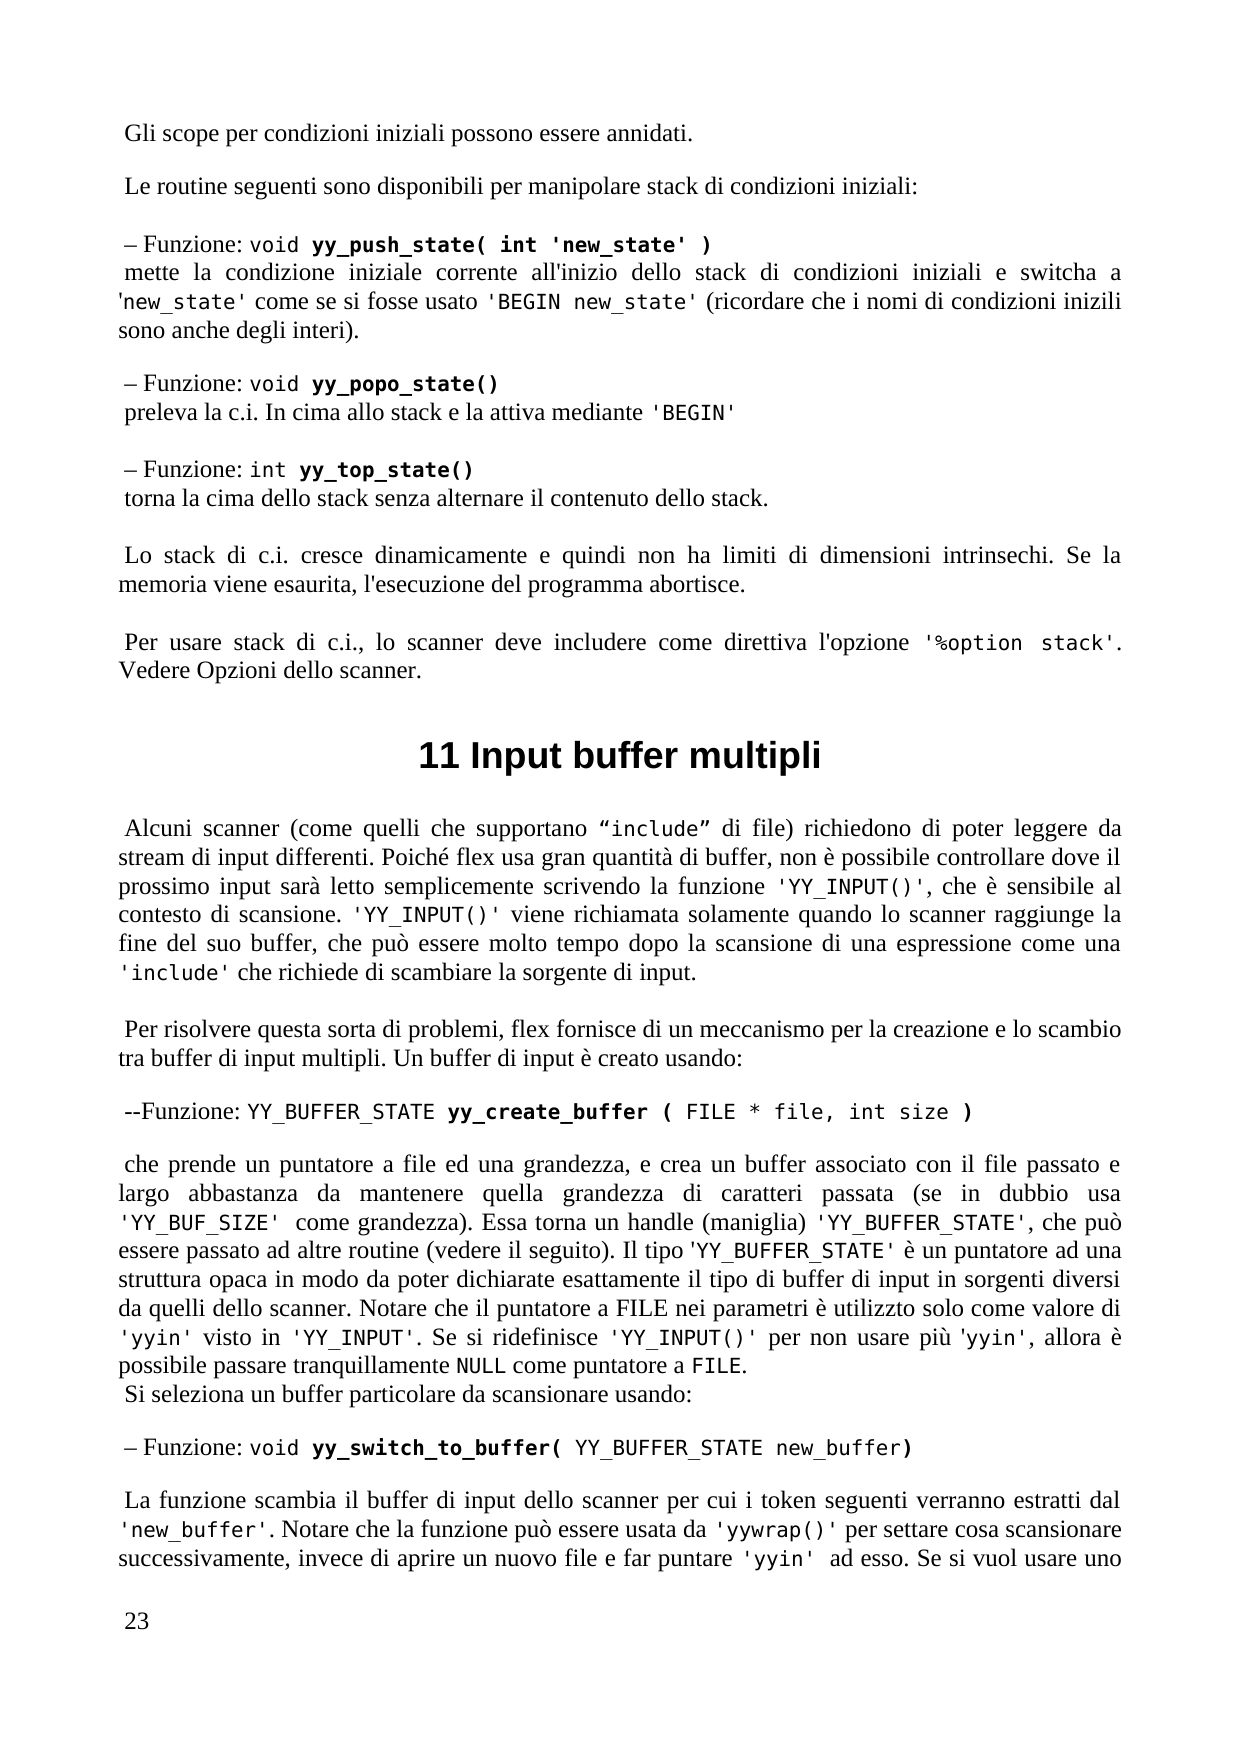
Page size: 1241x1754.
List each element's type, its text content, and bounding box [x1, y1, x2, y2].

text Gli scope per condizioni iniziali possono essere annidati. [118, 118, 1122, 147]
text – Funzione: void yy_popo_state() [118, 368, 1122, 397]
title 11 Input buffer multipli [118, 733, 1122, 777]
text Alcuni scanner (come quelli che supportano “include” di file) richiedono di poter leggere da stream di input differenti. Poiché flex usa gran quantità di buffer, non è possibile controllare dove il prossimo input sarà letto semplicemente scrivendo la funzione 'YY_INPUT()', che è sensibile al contesto di scansione. 'YY_INPUT()' viene richiamata solamente quando lo scanner raggiunge la fine del suo buffer, che può essere molto tempo dopo la scansione di una espressione come una 'include' che richiede di scambiare la sorgente di input. [118, 813, 1122, 986]
text Le routine seguenti sono disponibili per manipolare stack di condizioni iniziali: [118, 171, 1122, 200]
text Per risolvere questa sorta di problemi, flex fornisce di un meccanismo per la creazione e lo scambio tra buffer di input multipli. Un buffer di input è creato usando: [118, 1014, 1122, 1072]
text che prende un puntatore a file ed una grandezza, e crea un buffer associato con il file passato e largo abbastanza da mantenere quella grandezza di caratteri passata (se in dubbio usa 'YY_BUF_SIZE' come grandezza). Essa torna un handle (maniglia) 'YY_BUFFER_STATE', che può essere passato ad altre routine (vedere il seguito). Il tipo 'YY_BUFFER_STATE' è un puntatore ad una struttura opaca in modo da poter dichiarate esattamente il tipo di buffer di input in sorgenti diversi da quelli dello scanner. Notare che il puntatore a FILE nei parametri è utilizzto solo come valore di 'yyin' visto in 'YY_INPUT'. Se si ridefinisce 'YY_INPUT()' per non usare più 'yyin', allora è possibile passare tranquillamente NULL come puntatore a FILE. [118, 1149, 1122, 1379]
text La funzione scambia il buffer di input dello scanner per cui i token seguenti verranno estratti dal 'new_buffer'. Notare che la funzione può essere usata da 'yywrap()' per settare cosa scansionare successivamente, invece di aprire un nuovo file e far puntare 'yyin' ad esso. Se si vuol usare uno [118, 1485, 1122, 1572]
text Lo stack di c.i. cresce dinamicamente e quindi non ha limiti di dimensioni intrinsechi. Se la memoria viene esaurita, l'esecuzione del programma abortisce. [118, 540, 1122, 598]
text – Funzione: int yy_top_state() [118, 454, 1122, 483]
text Per usare stack di c.i., lo scanner deve includere come direttiva l'opzione '%option stack'. Vedere Opzioni dello scanner. [118, 627, 1122, 684]
text --Funzione: YY_BUFFER_STATE yy_create_buffer ( FILE * file, int size ) [118, 1096, 1122, 1125]
text torna la cima dello stack senza alternare il contenuto dello stack. [118, 483, 1122, 512]
text preleva la c.i. In cima allo stack e la attiva mediante 'BEGIN' [118, 397, 1122, 425]
text mette la condizione iniziale corrente all'inizio dello stack di condizioni iniziali e switcha a 'new_state' come se si fosse usato 'BEGIN new_state' (ricordare che i nomi di condizioni inizili sono anche degli interi). [118, 257, 1122, 344]
text – Funzione: void yy_push_state( int 'new_state' ) [118, 229, 1122, 257]
text Si seleziona un buffer particolare da scansionare usando: [118, 1379, 1122, 1408]
text – Funzione: void yy_switch_to_buffer( YY_BUFFER_STATE new_buffer) [118, 1432, 1122, 1461]
